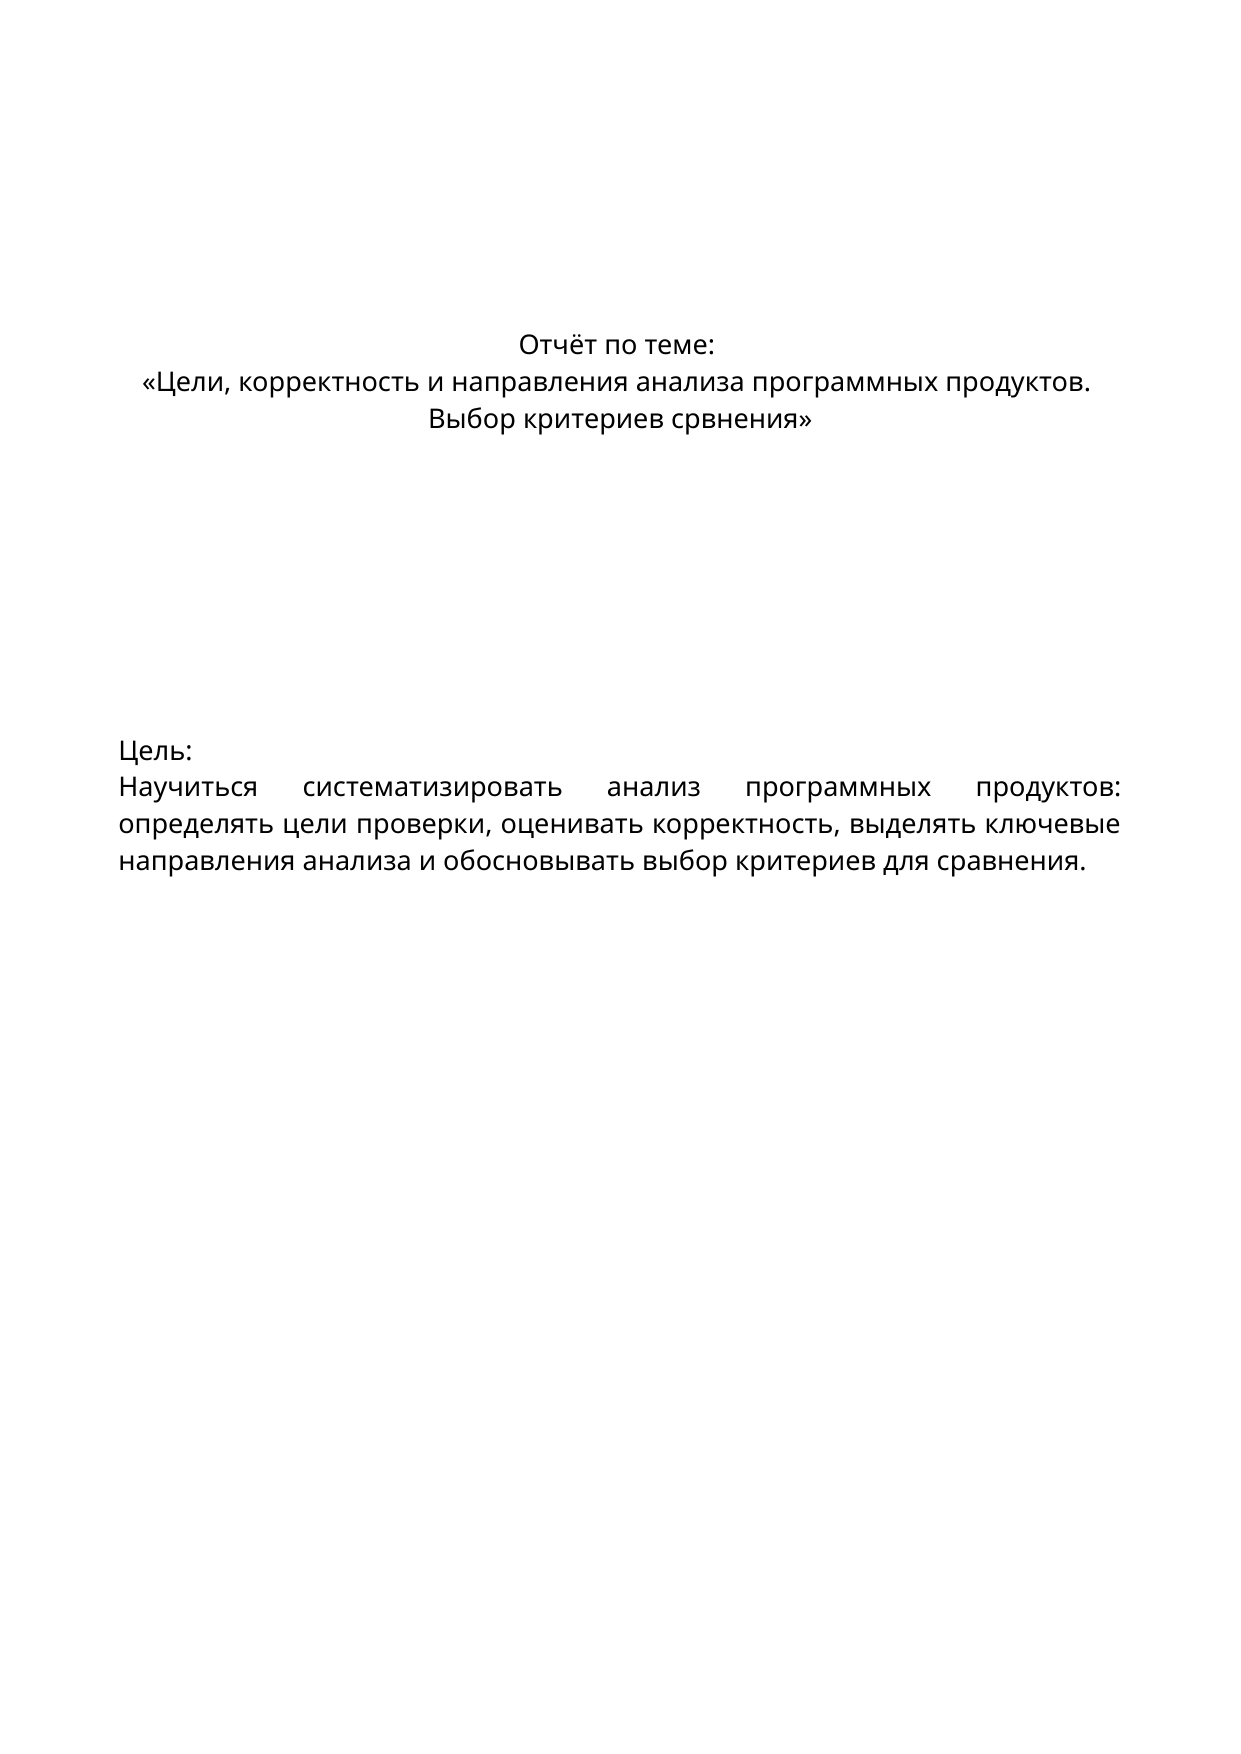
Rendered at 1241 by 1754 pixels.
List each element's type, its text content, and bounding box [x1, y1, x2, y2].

text «Цели, корректность и направления анализа программных продуктов. [118, 362, 1122, 399]
text Выбор критериев срвнения» [118, 399, 1122, 436]
text Цель: [118, 731, 1122, 768]
text Отчёт по теме: [118, 325, 1122, 362]
text Научиться систематизировать анализ программных продуктов: определять цели проверки, оценивать корректность, выделять ключевые направления анализа и обосновывать выбор критериев для сравнения. [118, 768, 1122, 878]
